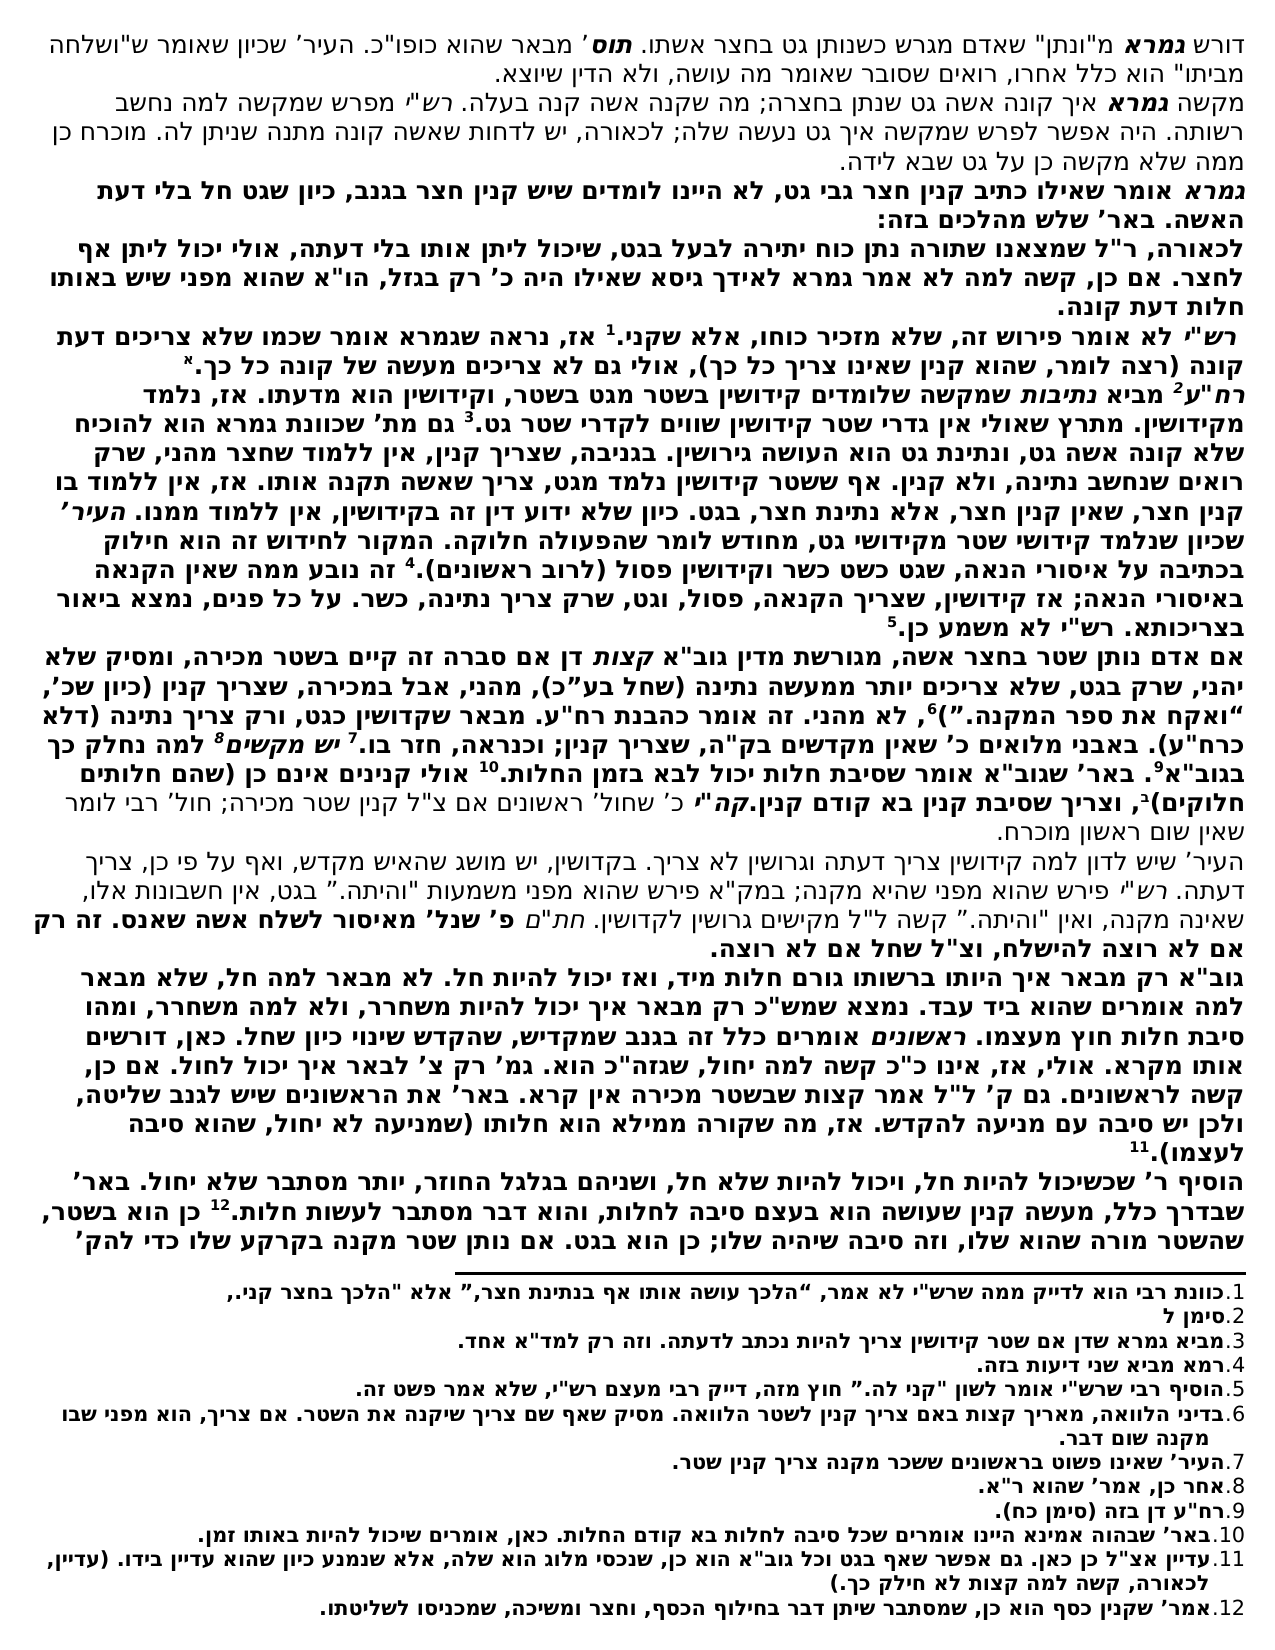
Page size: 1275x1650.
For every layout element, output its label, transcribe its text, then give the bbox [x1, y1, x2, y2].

text רש"י לא אומר פירוש זה, שלא מזכיר כוחו, אלא שקני. אז, נראה שגמרא אומר שכמו שלא צריכים דעת קונה (רצה לומר, שהוא קנין שאינו צריך כל כך), אולי גם לא צריכים מעשה של קונה כל כך. [30, 322, 1245, 380]
text בדיני הלוואה, מאריך קצות באם צריך קנין לשטר הלוואה. מסיק שאף שם צריך שיקנה את השטר. אם צריך, הוא מפני שבו מקנה שום דבר. [30, 1402, 1245, 1450]
text העיר’ שאינו פשוט בראשונים ששכר מקנה צריך קנין שטר. [30, 1450, 1245, 1474]
text מביא גמרא שדן אם שטר קידושין צריך להיות נכתב לדעתה. וזה רק למד"א אחד. [30, 1329, 1245, 1353]
text גוב"א רק מבאר איך היותו ברשותו גורם חלות מיד, ואז יכול להיות חל. לא מבאר למה חל, שלא מבאר למה אומרים שהוא ביד עבד. נמצא שמש"כ רק מבאר איך יכול להיות משחרר, ולא למה משחרר, ומהו סיבת חלות חוץ מעצמו. ראשונים אומרים כלל זה בגנב שמקדיש, שהקדש שינוי כיון שחל. כאן, דורשים אותו מקרא. אולי, אז, אינו כ"כ קשה למה יחול, שגזה"כ הוא. גמ’ רק צ’ לבאר איך יכול לחול. אם כן, קשה לראשונים. גם ק’ ל"ל אמר קצות שבשטר מכירה אין קרא. באר’ את הראשונים שיש לגנב שליטה, ולכן יש סיבה עם מניעה להקדש. אז, מה שקורה ממילא הוא חלותו (שמניעה לא יחול, שהוא סיבה לעצמו). [30, 963, 1245, 1167]
text לכאורה, ר"ל שמצאנו שתורה נתן כוח יתירה לבעל בגט, שיכול ליתן אותו בלי דעתה, אולי יכול ליתן אף לחצר. אם כן, קשה למה לא אמר גמרא לאידך גיסא שאילו היה כ’ רק בגזל, הו"א שהוא מפני שיש באותו חלות דעת קונה. [30, 234, 1245, 322]
text אחר כן, אמר’ שהוא ר"א. [30, 1474, 1245, 1499]
text רח"ע דן בזה (סימן כח). [30, 1499, 1245, 1523]
text סימן ל [30, 1304, 1245, 1329]
text רמא מביא שני דיעות בזה. [30, 1353, 1245, 1377]
text רח"ע מביא נתיבות שמקשה שלומדים קידושין בשטר מגט בשטר, וקידושין הוא מדעתו. אז, נלמד מקידושין. מתרץ שאולי אין גדרי שטר קידושין שווים לקדרי שטר גט. גם מת’ שכוונת גמרא הוא להוכיח שלא קונה אשה גט, ונתינת גט הוא העושה גירושין. בגניבה, שצריך קנין, אין ללמוד שחצר מהני, שרק רואים שנחשב נתינה, ולא קנין. אף ששטר קידושין נלמד מגט, צריך שאשה תקנה אותו. אז, אין ללמוד בו קנין חצר, שאין קנין חצר, אלא נתינת חצר, בגט. כיון שלא ידוע דין זה בקידושין, אין ללמוד ממנו. העיר’ שכיון שנלמד קידושי שטר מקידושי גט, מחודש לומר שהפעולה חלוקה. המקור לחידוש זה הוא חילוק בכתיבה על איסורי הנאה, שגט כשט כשר וקידושין פסול (לרוב ראשונים). זה נובע ממה שאין הקנאה באיסורי הנאה; אז קידושין, שצריך הקנאה, פסול, וגט, שרק צריך נתינה, כשר. על כל פנים, נמצא ביאור בצריכותא. רש"י לא משמע כן. [30, 380, 1245, 642]
text העיר’ שיש לדון למה קידושין צריך דעתה וגרושין לא צריך. בקדושין, יש מושג שהאיש מקדש, ואף על פי כן, צריך דעתה. רש"י פירש שהוא מפני שהיא מקנה; במק"א פירש שהוא מפני משמעות "והיתה.” בגט, אין חשבונות אלו, שאינה מקנה, ואין "והיתה.” קשה ל"ל מקישים גרושין לקדושין. חת"ם פ’ שנל’ מאיסור לשלח אשה שאנס. זה רק אם לא רוצה להישלח, וצ"ל שחל אם לא רוצה. [30, 847, 1245, 963]
text דורש גמרא מ"ונתן" שאדם מגרש כשנותן גט בחצר אשתו. תוס’ מבאר שהוא כופו"כ. העיר’ שכיון שאומר ש"ושלחה מביתו" הוא כלל אחרו, רואים שסובר שאומר מה עושה, ולא הדין שיוצא. [30, 30, 1245, 88]
text כוונת רבי הוא לדייק ממה שרש"י לא אמר, “הלכך עושה אותו אף בנתינת חצר,” אלא "הלכך בחצר קני., [30, 1280, 1245, 1304]
text באר’ שבהוה אמינא היינו אומרים שכל סיבה לחלות בא קודם החלות. כאן, אומרים שיכול להיות באותו זמן. [30, 1523, 1245, 1547]
text מקשה גמרא איך קונה אשה גט שנתן בחצרה; מה שקנה אשה קנה בעלה. רש"י מפרש שמקשה למה נחשב רשותה. היה אפשר לפרש שמקשה איך גט נעשה שלה; לכאורה, יש לדחות שאשה קונה מתנה שניתן לה. מוכרח כן ממה שלא מקשה כן על גט שבא לידה. [30, 88, 1245, 176]
text אמר’ שקנין כסף הוא כן, שמסתבר שיתן דבר בחילוף הכסף, וחצר ומשיכה, שמכניסו לשליטתו. [30, 1596, 1245, 1620]
text אם אדם נותן שטר בחצר אשה, מגורשת מדין גוב"א קצות דן אם סברה זה קיים בשטר מכירה, ומסיק שלא יהני, שרק בגט, שלא צריכים יותר ממעשה נתינה (שחל בע”כ), מהני, אבל במכירה, שצריך קנין (כיון שכ’, “ואקח את ספר המקנה.”), לא מהני. זה אומר כהבנת רח"ע. מבאר שקדושין כגט, ורק צריך נתינה (דלא כרח"ע). באבני מלואים כ’ שאין מקדשים בק"ה, שצריך קנין; וכנראה, חזר בו. יש מקשים למה נחלק כך בגוב"א. באר’ שגוב"א אומר שסיבת חלות יכול לבא בזמן החלות. אולי קנינים אינם כן (שהם חלותים חלוקים), וצריך שסיבת קנין בא קודם קנין.קה"י כ’ שחול’ ראשונים אם צ"ל קנין שטר מכירה; חול’ רבי לומר שאין שום ראשון מוכרח. [30, 642, 1245, 847]
text הוסיף רבי שרש"י אומר לשון "קני לה.” חוץ מזה, דייק רבי מעצם רש"י, שלא אמר פשט זה. [30, 1377, 1245, 1402]
text עדיין אצ"ל כן כאן. גם אפשר שאף בגט וכל גוב"א הוא כן, שנכסי מלוג הוא שלה, אלא שנמנע כיון שהוא עדיין בידו. (עדיין, לכאורה, קשה למה קצות לא חילק כך.) [30, 1547, 1245, 1596]
text גמרא אומר שאילו כתיב קנין חצר גבי גט, לא היינו לומדים שיש קנין חצר בגנב, כיון שגט חל בלי דעת האשה. באר’ שלש מהלכים בזה: [30, 176, 1245, 234]
text הוסיף ר’ שכשיכול להיות חל, ויכול להיות שלא חל, ושניהם בגלגל החוזר, יותר מסתבר שלא יחול. באר’ שבדרך כלל, מעשה קנין שעושה הוא בעצם סיבה לחלות, והוא דבר מסתבר לעשות חלות. כן הוא בשטר, שהשטר מורה שהוא שלו, וזה סיבה שיהיה שלו; כן הוא בגט. אם נותן שטר מקנה בקרקע שלו כדי להק’ [30, 1167, 1245, 1255]
